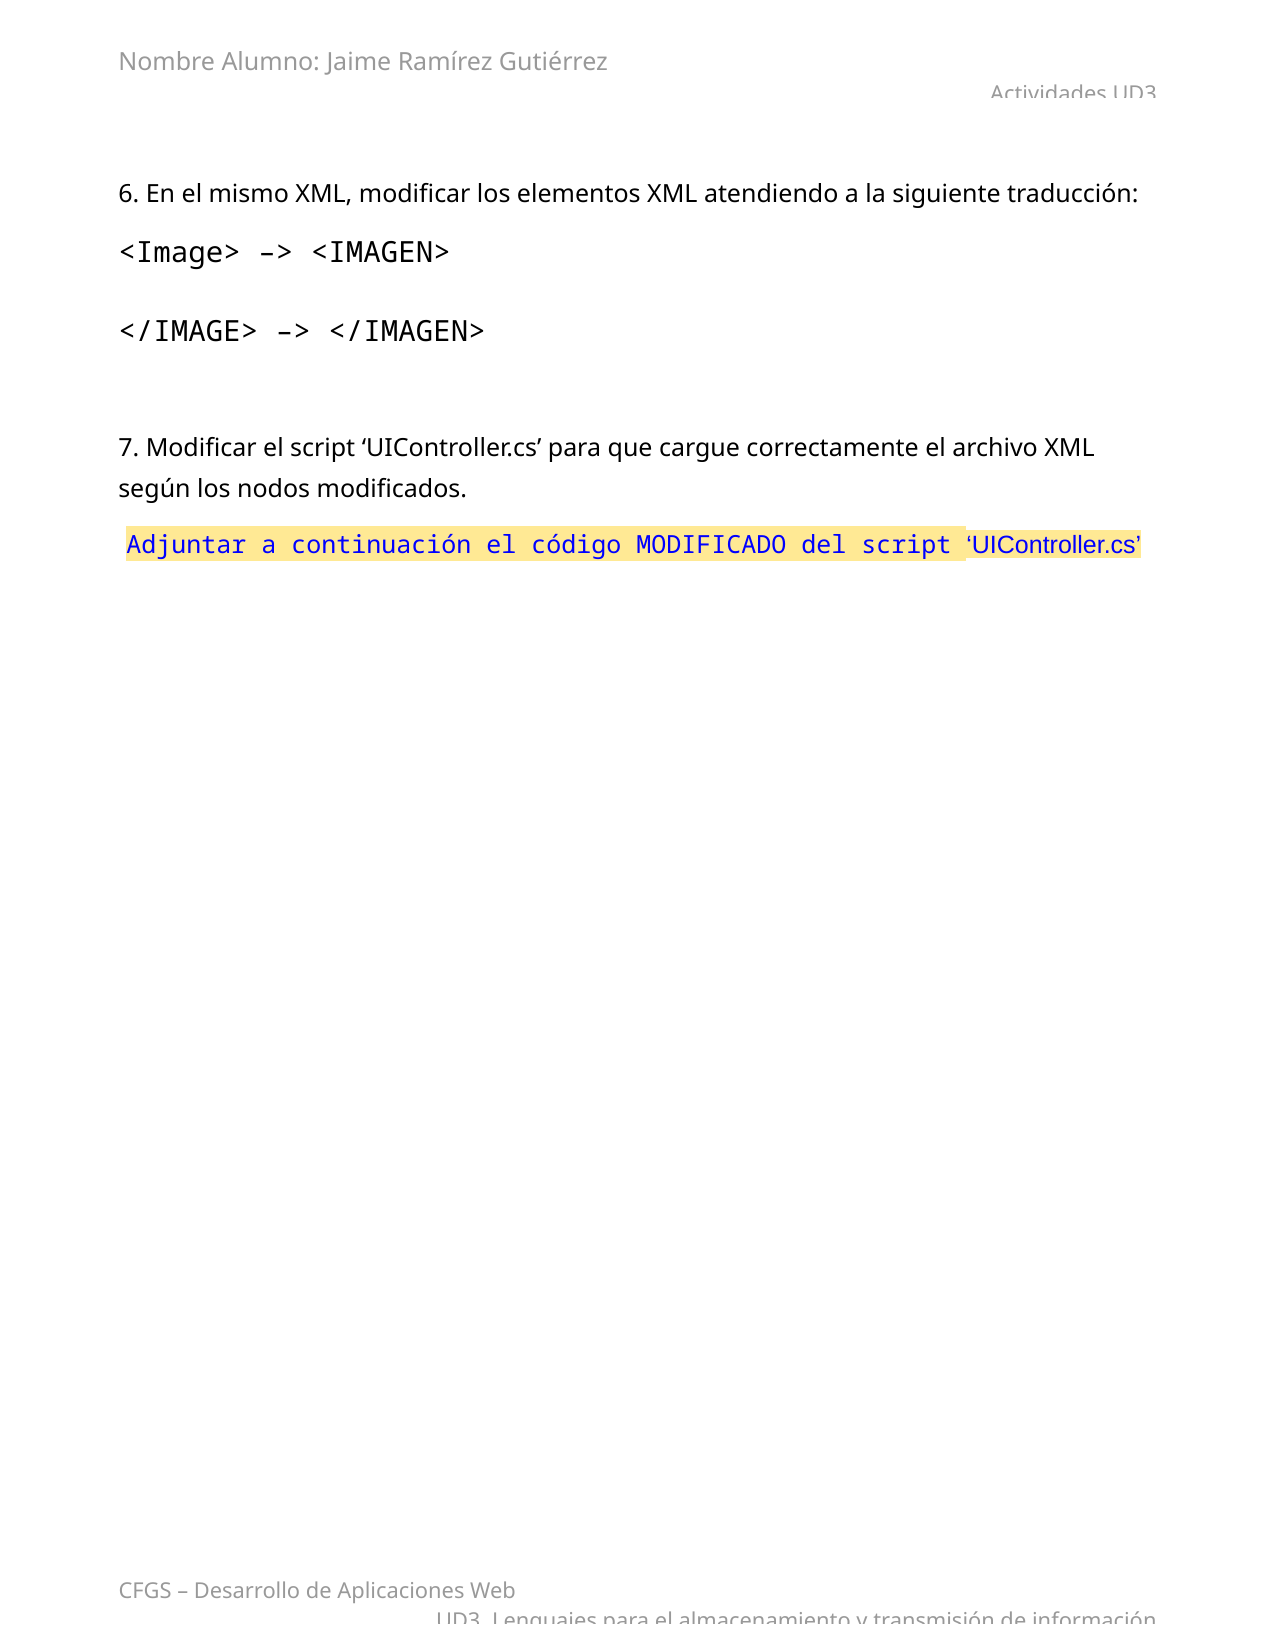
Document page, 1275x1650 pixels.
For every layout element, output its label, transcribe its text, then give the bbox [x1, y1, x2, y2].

text </IMAGE> –> </IMAGEN> [118, 311, 1157, 350]
text 7. Modificar el script ‘UIController.cs’ para que cargue correctamente el archivo XML según los nodos modificados. [118, 429, 1157, 504]
text <Image> –> <IMAGEN> [118, 231, 1157, 271]
text 6. En el mismo XML, modificar los elementos XML atendiendo a la siguiente traducción: [118, 176, 1157, 210]
text Adjuntar a continuación el código MODIFICADO del script ‘UIController.cs’ [118, 526, 1157, 561]
